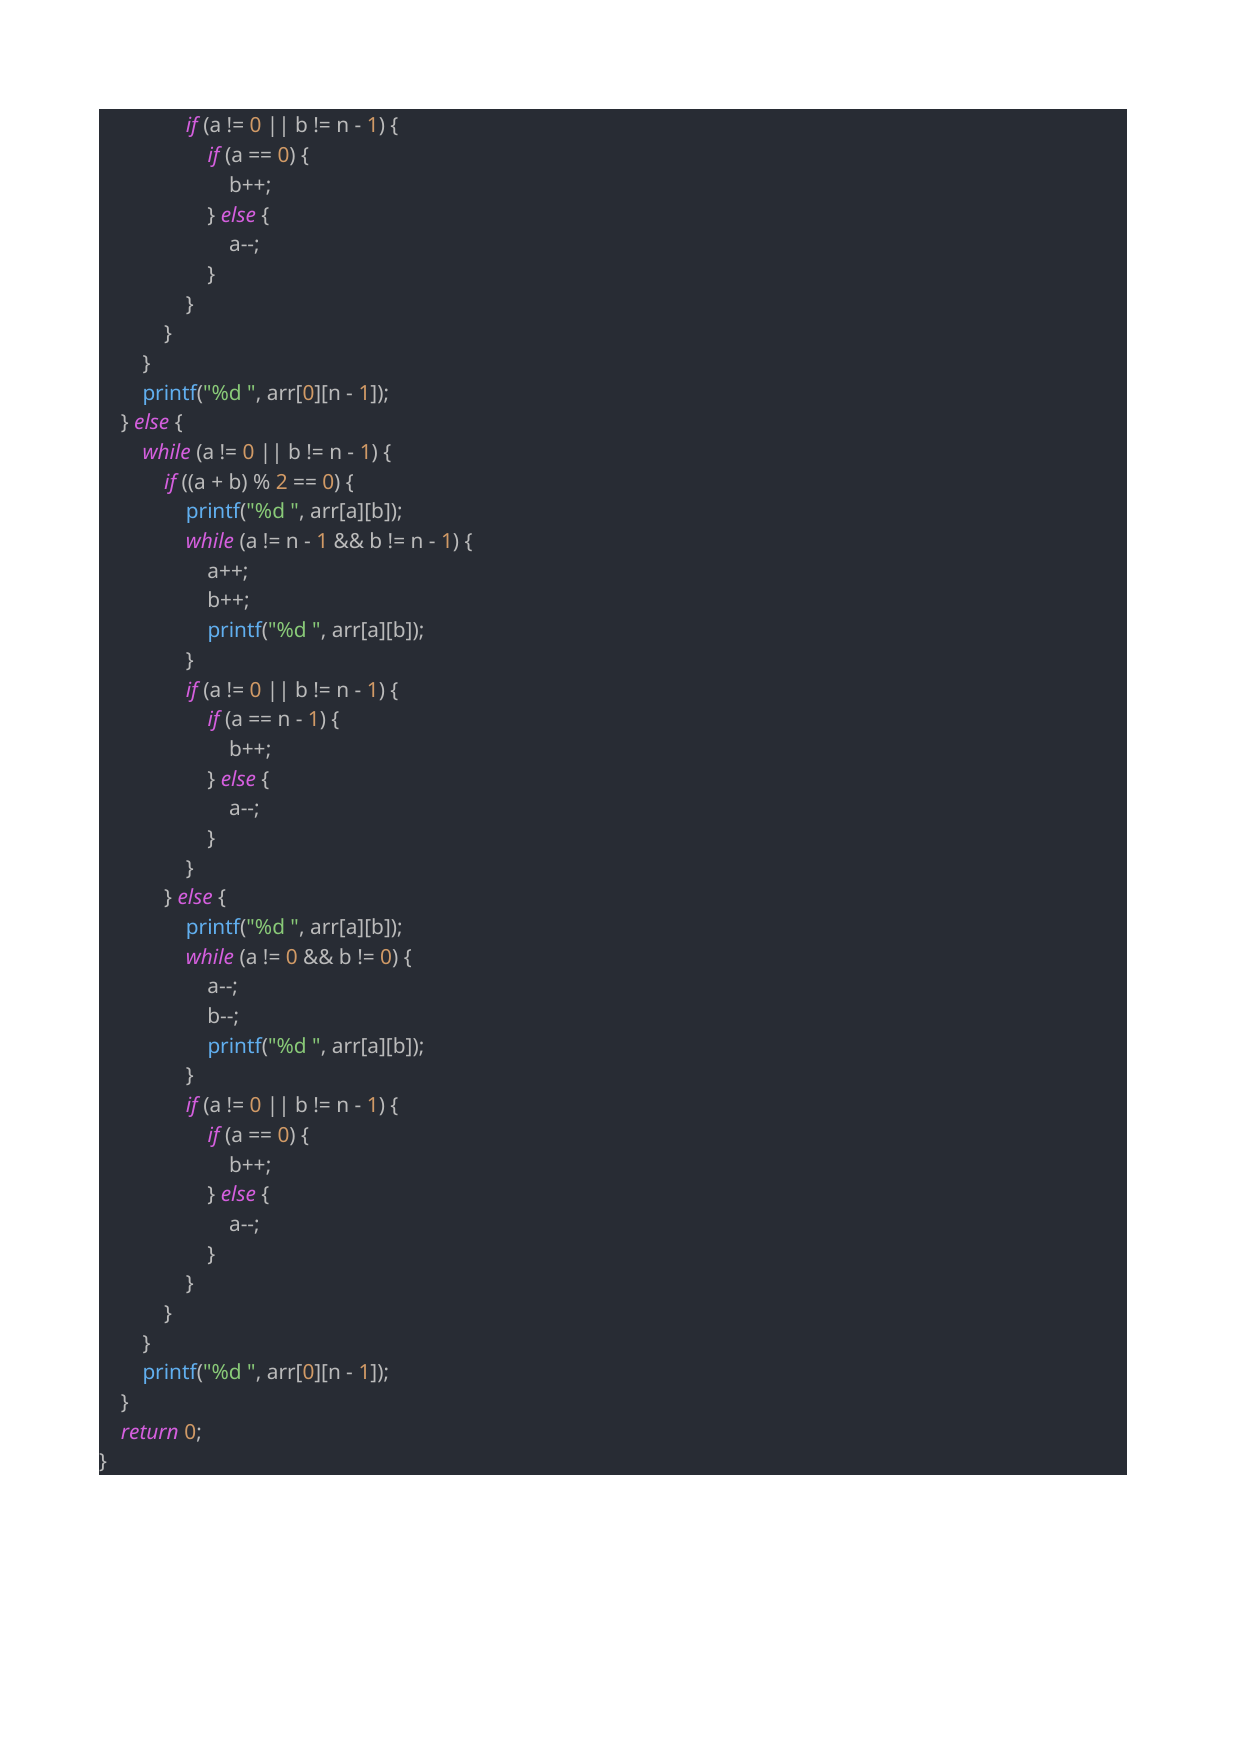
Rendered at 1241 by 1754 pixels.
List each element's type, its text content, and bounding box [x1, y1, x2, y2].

text if (a != 0 || b != n - 1) { if (a == 0) { b++; } else { a--; } } } } printf("%d ", arr[0][n - 1]); } else { while (a != 0 || b != n - 1) { if ((a + b) % 2 == 0) { printf("%d ", arr[a][b]); while (a != n - 1 && b != n - 1) { a++; b++; printf("%d ", arr[a][b]); } if (a != 0 || b != n - 1) { if (a == n - 1) { b++; } else { a--; } } } else { printf("%d ", arr[a][b]); while (a != 0 && b != 0) { a--; b--; printf("%d ", arr[a][b]); } if (a != 0 || b != n - 1) { if (a == 0) { b++; } else { a--; } } } } printf("%d ", arr[0][n - 1]); } return 0; } [99, 109, 1127, 1475]
